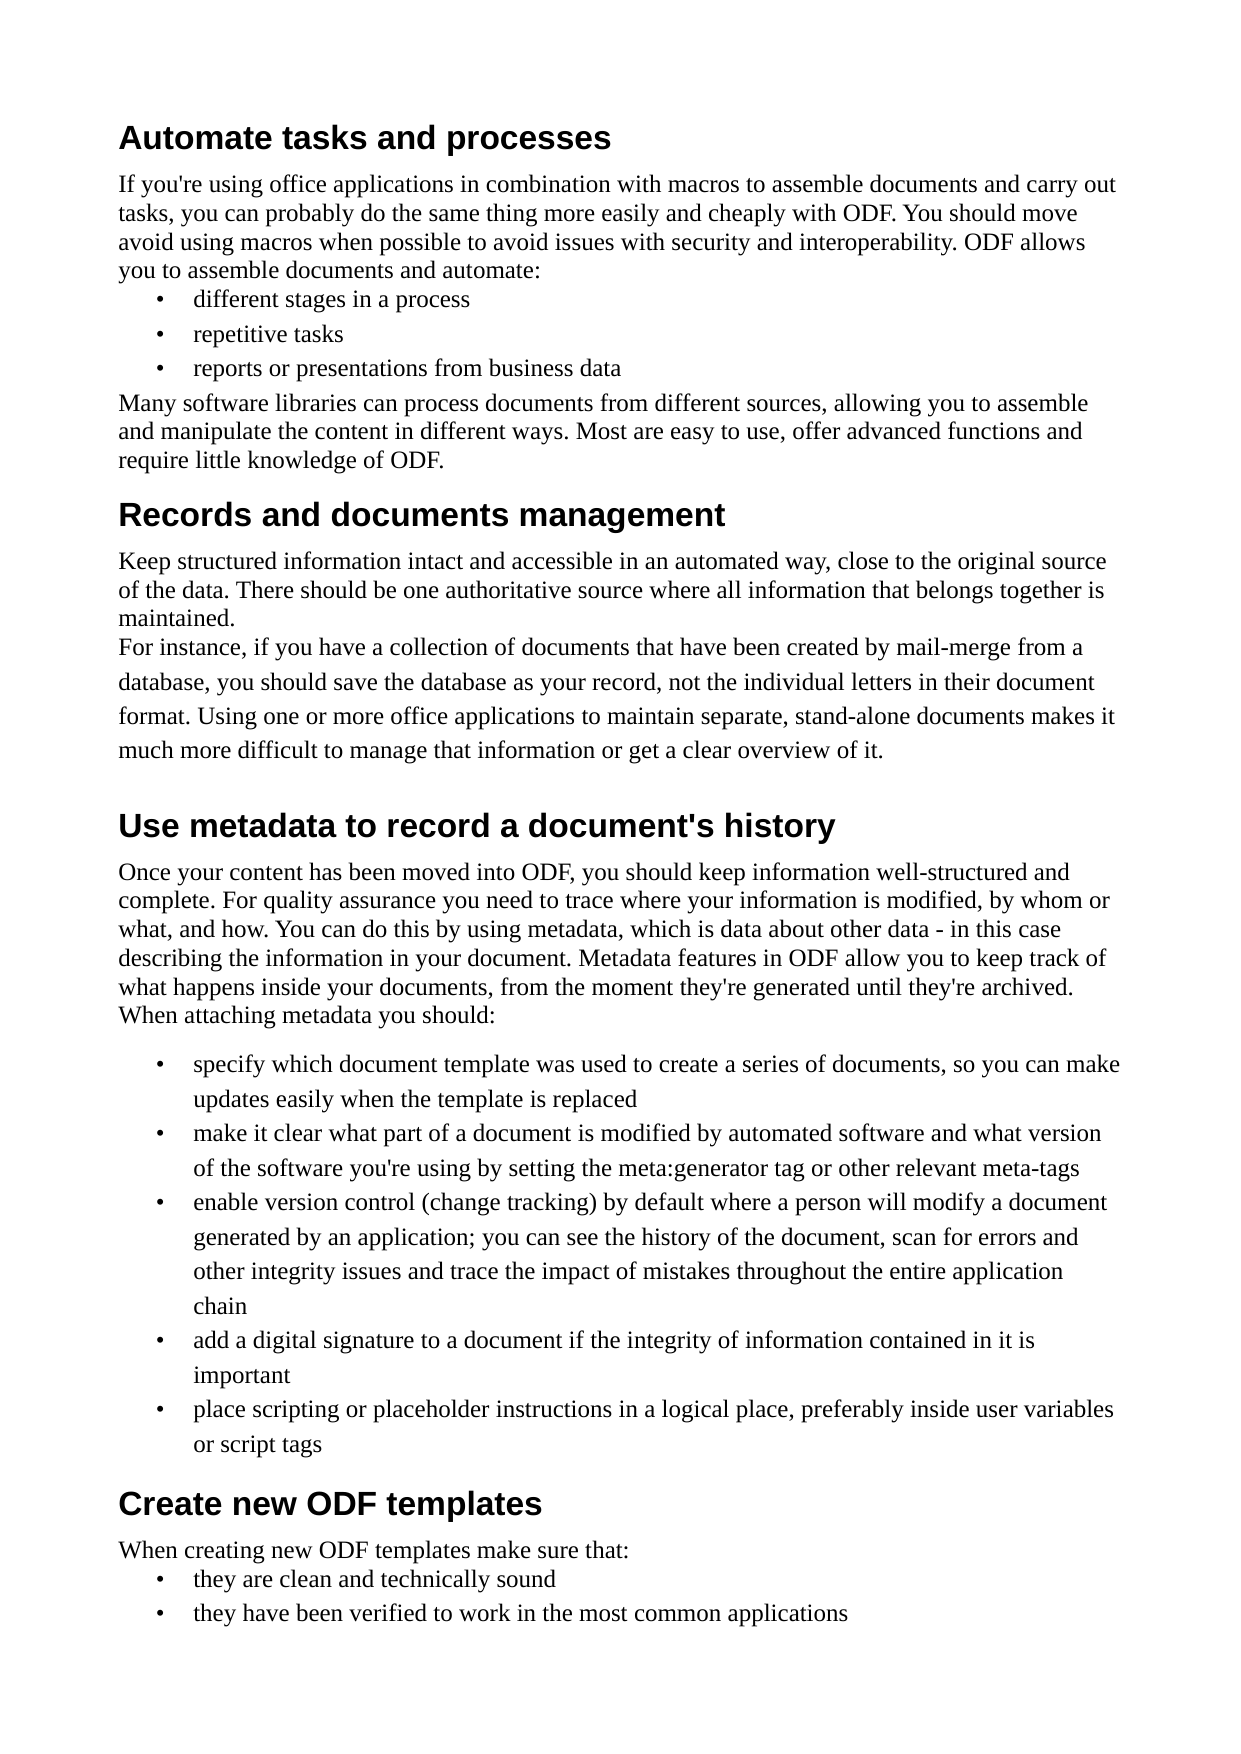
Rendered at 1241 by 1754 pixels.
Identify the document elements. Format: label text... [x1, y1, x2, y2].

list place scripting or placeholder instructions in a logical place, preferably inside user variables or script tags [156, 1394, 1122, 1457]
subtitle Automate tasks and processes [118, 118, 1122, 157]
text For instance, if you have a collection of documents that have been created by mail-merge from a database, you should save the database as your record, not the individual letters in their document format. Using one or more office applications to maintain separate, stand-alone documents makes it much more difficult to manage that information or get a clear overview of it. [118, 632, 1122, 764]
subtitle Create new ODF templates [118, 1484, 1122, 1523]
list enable version control (change tracking) by default where a person will modify a document generated by an application; you can see the history of the document, scan for errors and other integrity issues and trace the impact of mistakes throughout the entire application chain [156, 1187, 1122, 1319]
text If you're using office applications in combination with macros to assemble documents and carry out tasks, you can probably do the same thing more easily and cheaply with ODF. You should move avoid using macros when possible to avoid issues with security and interoperability. ODF allows you to assemble documents and automate: [118, 169, 1122, 284]
text When creating new ODF templates make sure that: [118, 1535, 1122, 1564]
list they are clean and technically sound [156, 1564, 1122, 1593]
text Keep structured information intact and accessible in an automated way, close to the original source of the data. There should be one authoritative source where all information that belongs together is maintained. [118, 546, 1122, 632]
text Many software libraries can process documents from different sources, allowing you to assemble and manipulate the content in different ways. Most are easy to use, offer advanced functions and require little knowledge of ODF. [118, 388, 1122, 474]
text Once your content has been moved into ODF, you should keep information well-structured and complete. For quality assurance you need to trace where your information is modified, by whom or what, and how. You can do this by using metadata, which is data about other data - in this case describing the information in your document. Metadata features in ODF allow you to keep track of what happens inside your documents, from the moment they're generated until they're archived. [118, 857, 1122, 1000]
list add a digital signature to a document if the integrity of information contained in it is important [156, 1325, 1122, 1388]
list make it clear what part of a document is modified by automated software and what version of the software you're using by setting the meta:generator tag or other relevant meta-tags [156, 1118, 1122, 1182]
list different stages in a process [156, 284, 1122, 313]
list specify which document template was used to create a series of documents, so you can make updates easily when the template is replaced [156, 1049, 1122, 1113]
subtitle Use metadata to record a document's history [118, 806, 1122, 844]
text When attaching metadata you should: [118, 1000, 1122, 1029]
list they have been verified to work in the most common applications [156, 1598, 1122, 1627]
list repetitive tasks [156, 319, 1122, 347]
subtitle Records and documents management [118, 495, 1122, 533]
list reports or presentations from business data [156, 353, 1122, 382]
